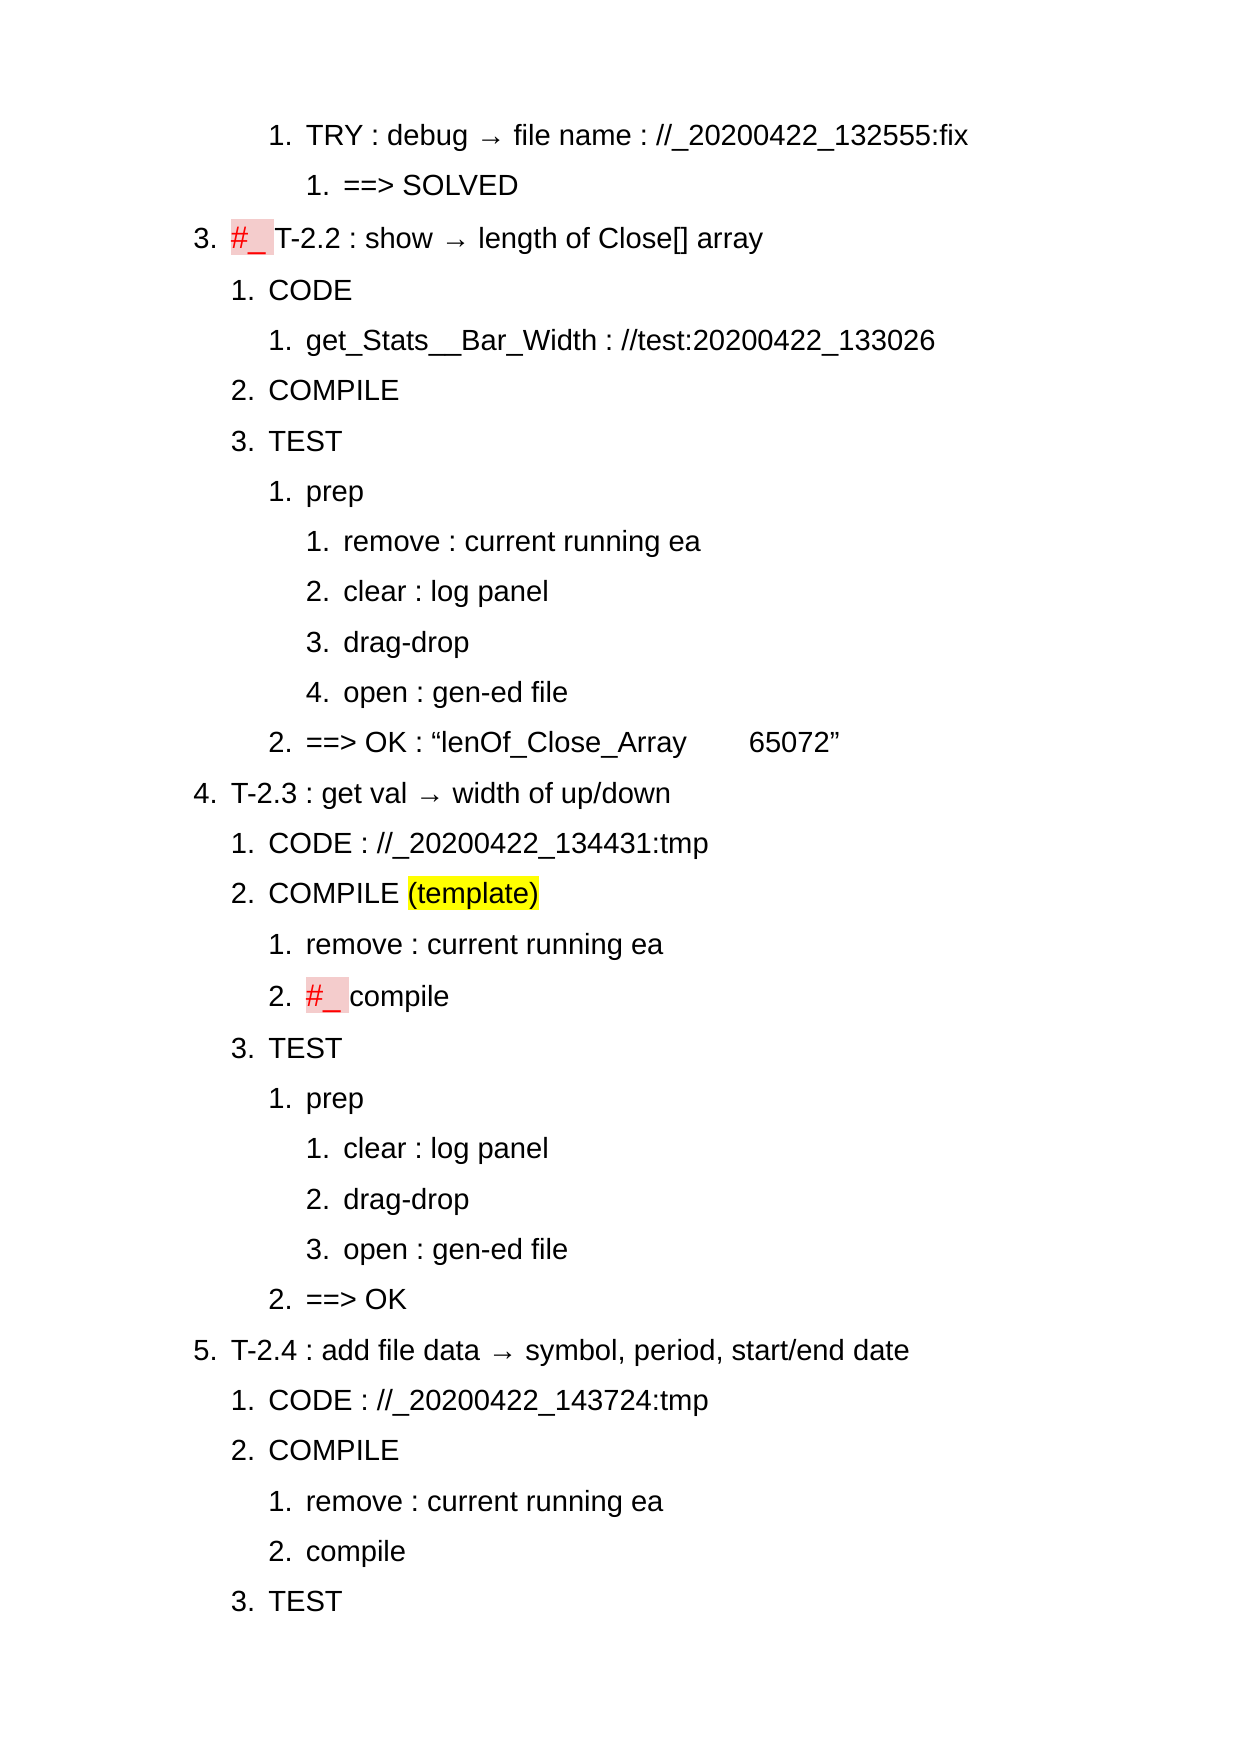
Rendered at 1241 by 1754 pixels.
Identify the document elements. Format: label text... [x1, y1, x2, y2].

list TRY : debug → file name : //_20200422_132555:fix [268, 118, 1122, 152]
list COMPILE (template) [231, 876, 1122, 910]
list ==> OK : “lenOf_Close_Array 65072” [268, 725, 1122, 759]
list TEST [231, 1031, 1122, 1064]
list T-2.4 : add file data → symbol, period, start/end date [193, 1333, 1122, 1366]
list CODE : //_20200422_143724:tmp [231, 1383, 1122, 1417]
list remove : current running ea [306, 524, 1122, 558]
list get_Stats__Bar_Width : //test:20200422_133026 [268, 323, 1122, 356]
list compile [268, 1534, 1122, 1567]
list CODE : //_20200422_134431:tmp [231, 826, 1122, 859]
list clear : log panel [306, 574, 1122, 608]
list drag-drop [306, 1182, 1122, 1215]
list drag-drop [306, 625, 1122, 658]
list COMPILE [231, 1433, 1122, 1467]
list #_ compile [268, 977, 1122, 1013]
list remove : current running ea [268, 927, 1122, 960]
list #_ T-2.2 : show → length of Close[] array [193, 219, 1122, 255]
list open : gen-ed file [306, 1232, 1122, 1266]
list prep [268, 1081, 1122, 1115]
list TEST [231, 423, 1122, 457]
list remove : current running ea [268, 1484, 1122, 1517]
list ==> SOLVED [306, 168, 1122, 202]
list prep [268, 474, 1122, 507]
list CODE [231, 273, 1122, 306]
list TEST [231, 1584, 1122, 1618]
list T-2.3 : get val → width of up/down [193, 776, 1122, 809]
list clear : log panel [306, 1131, 1122, 1165]
list COMPILE [231, 373, 1122, 407]
list open : gen-ed file [306, 675, 1122, 709]
list ==> OK [268, 1282, 1122, 1316]
